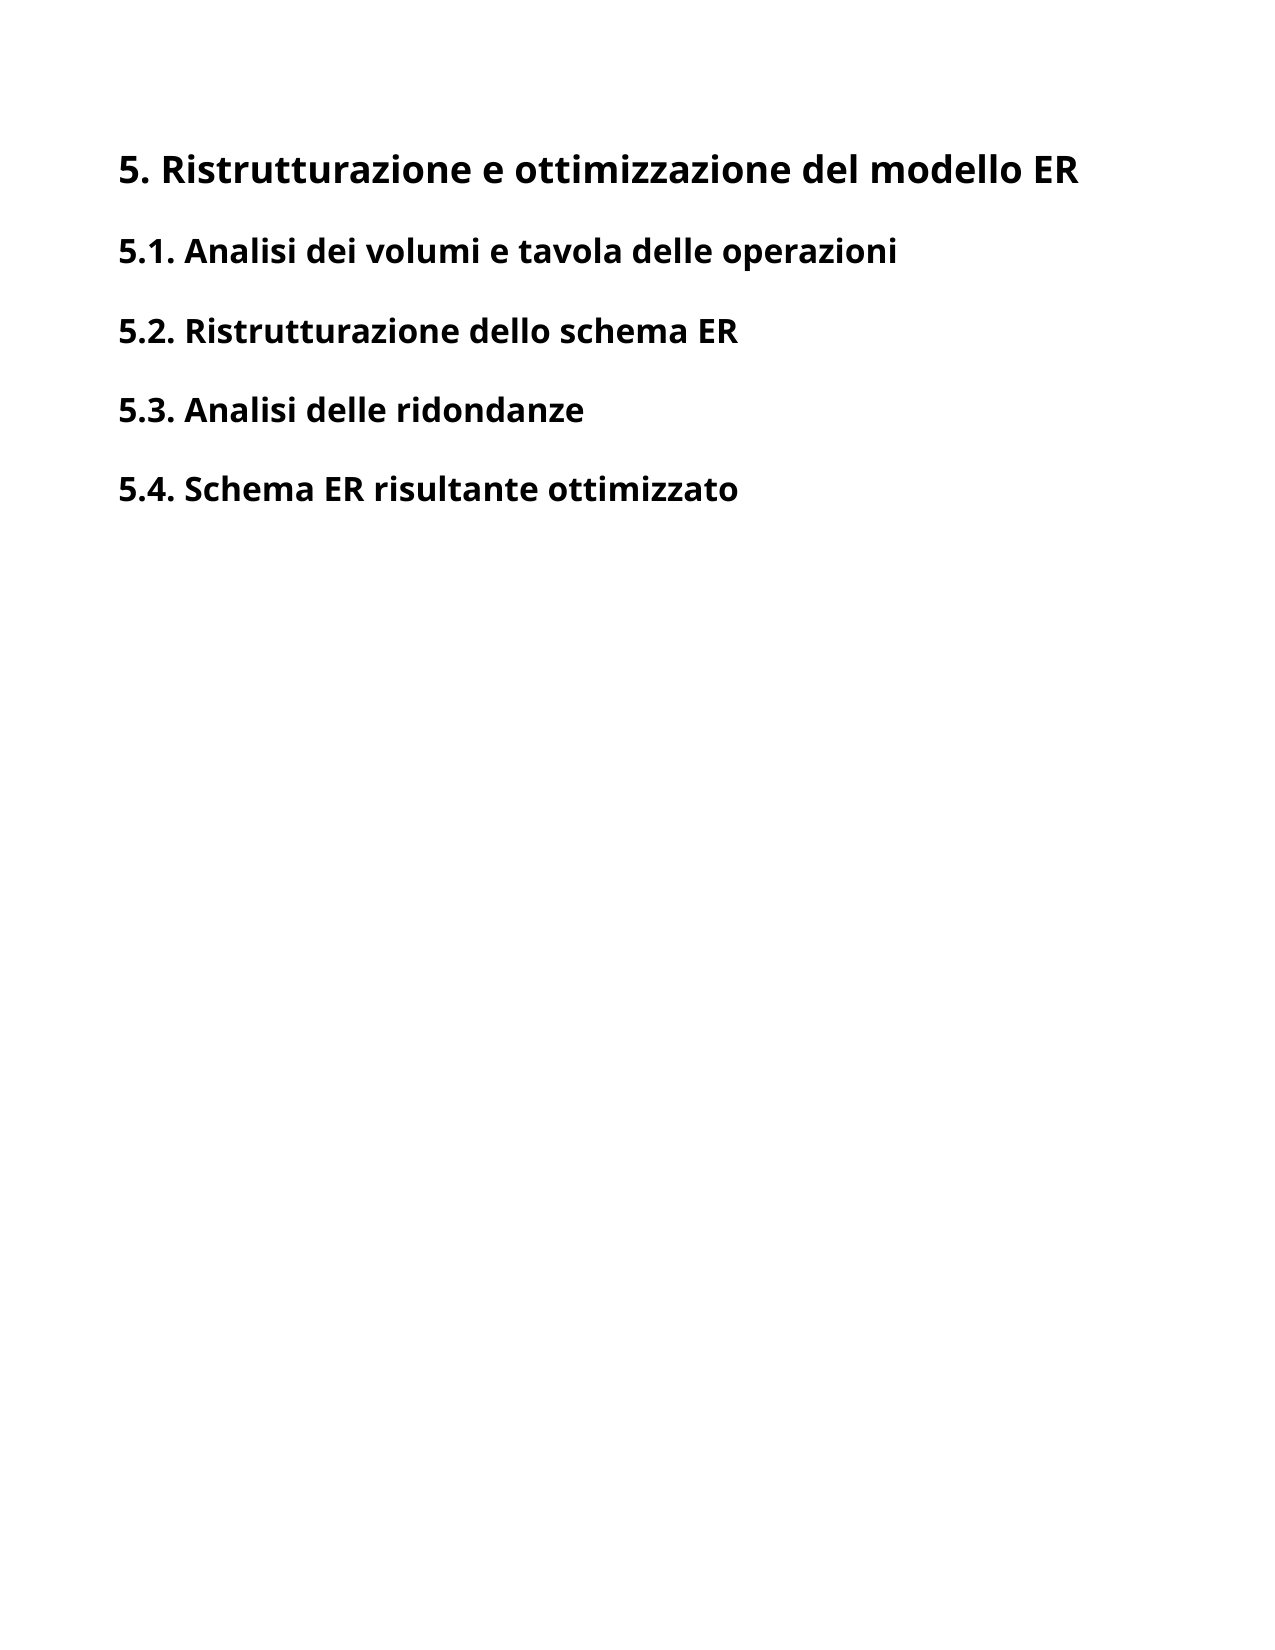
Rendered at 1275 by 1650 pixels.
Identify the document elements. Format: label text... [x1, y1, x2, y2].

subtitle 5. Ristrutturazione e ottimizzazione del modello ER [118, 143, 1157, 195]
subtitle 5.1. Analisi dei volumi e tavola delle operazioni [118, 228, 1157, 274]
subtitle 5.3. Analisi delle ridondanze [118, 386, 1157, 432]
subtitle 5.4. Schema ER risultante ottimizzato [118, 465, 1157, 511]
subtitle 5.2. Ristrutturazione dello schema ER [118, 307, 1157, 353]
